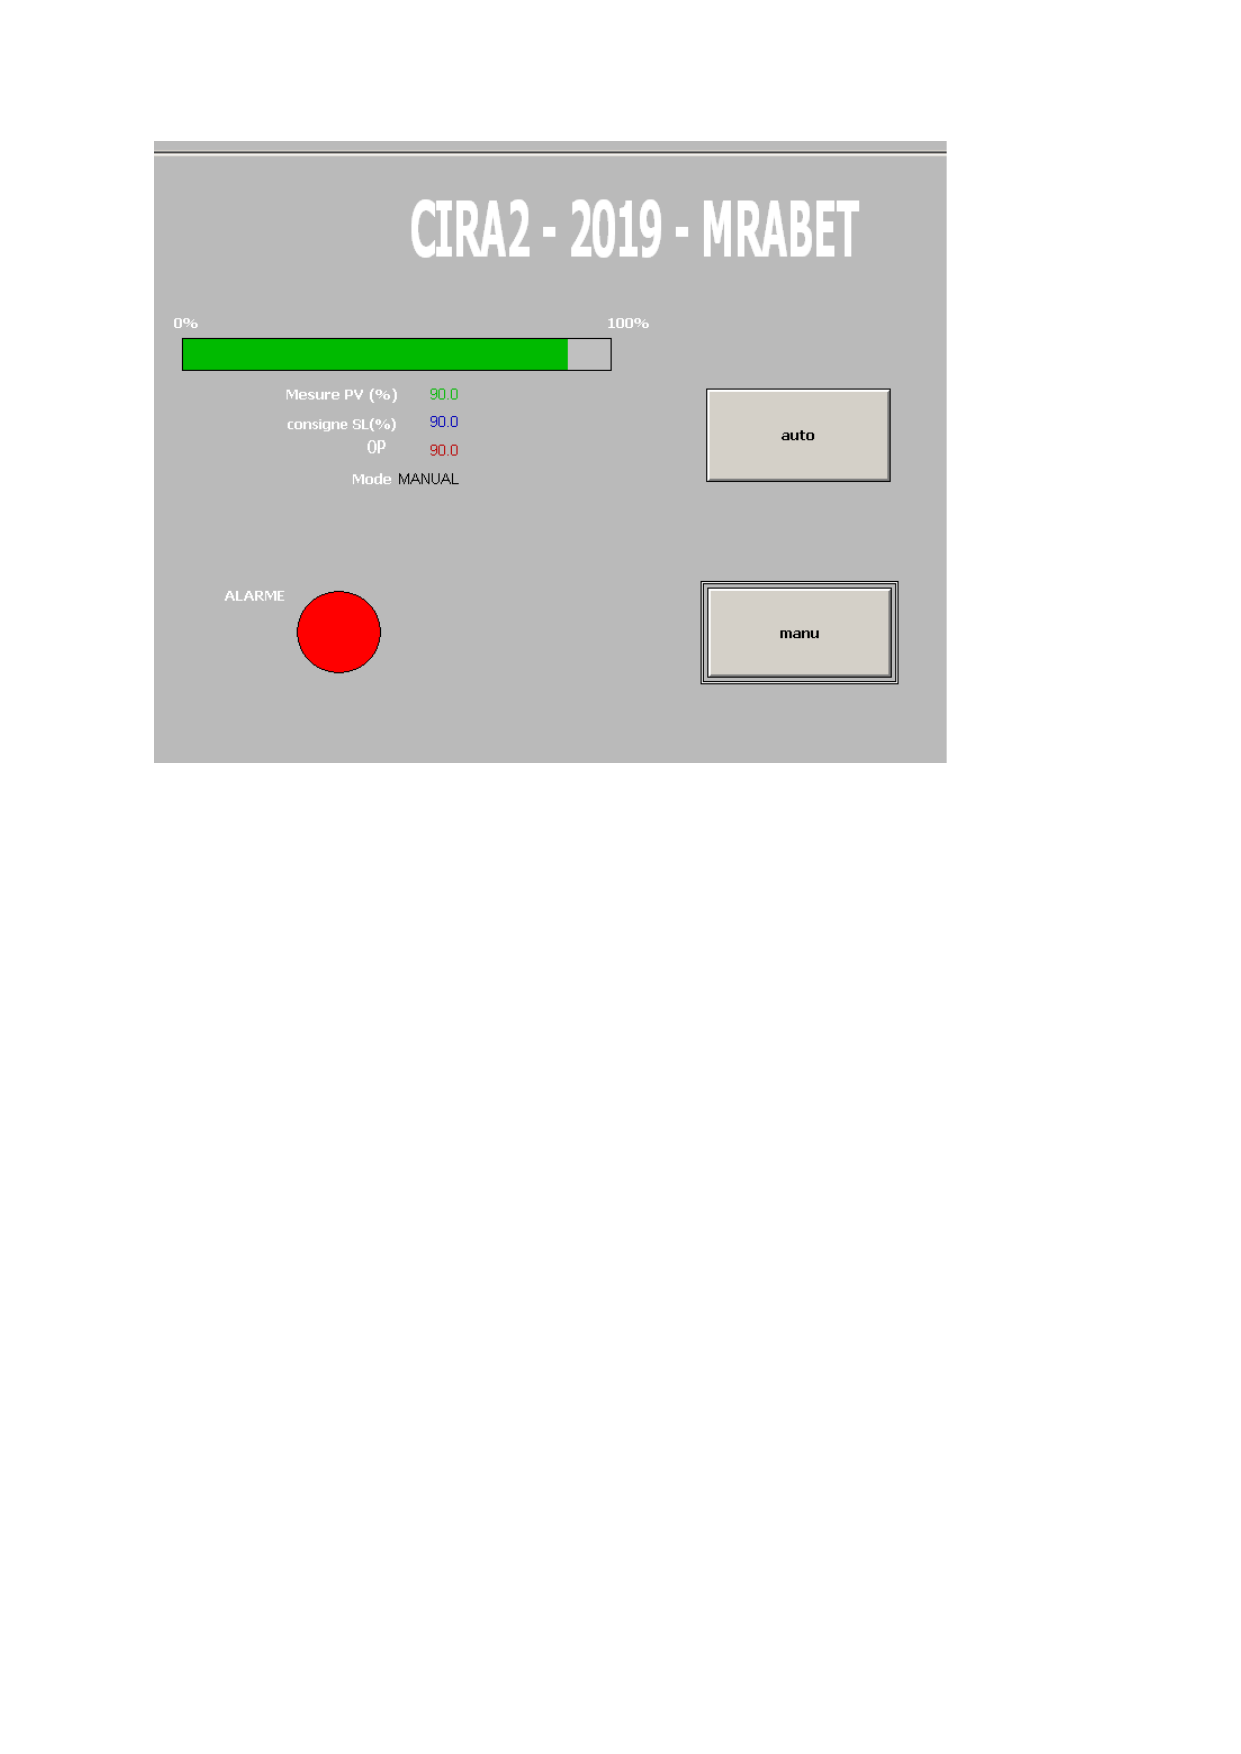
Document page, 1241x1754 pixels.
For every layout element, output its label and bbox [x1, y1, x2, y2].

picture [154, 141, 947, 763]
